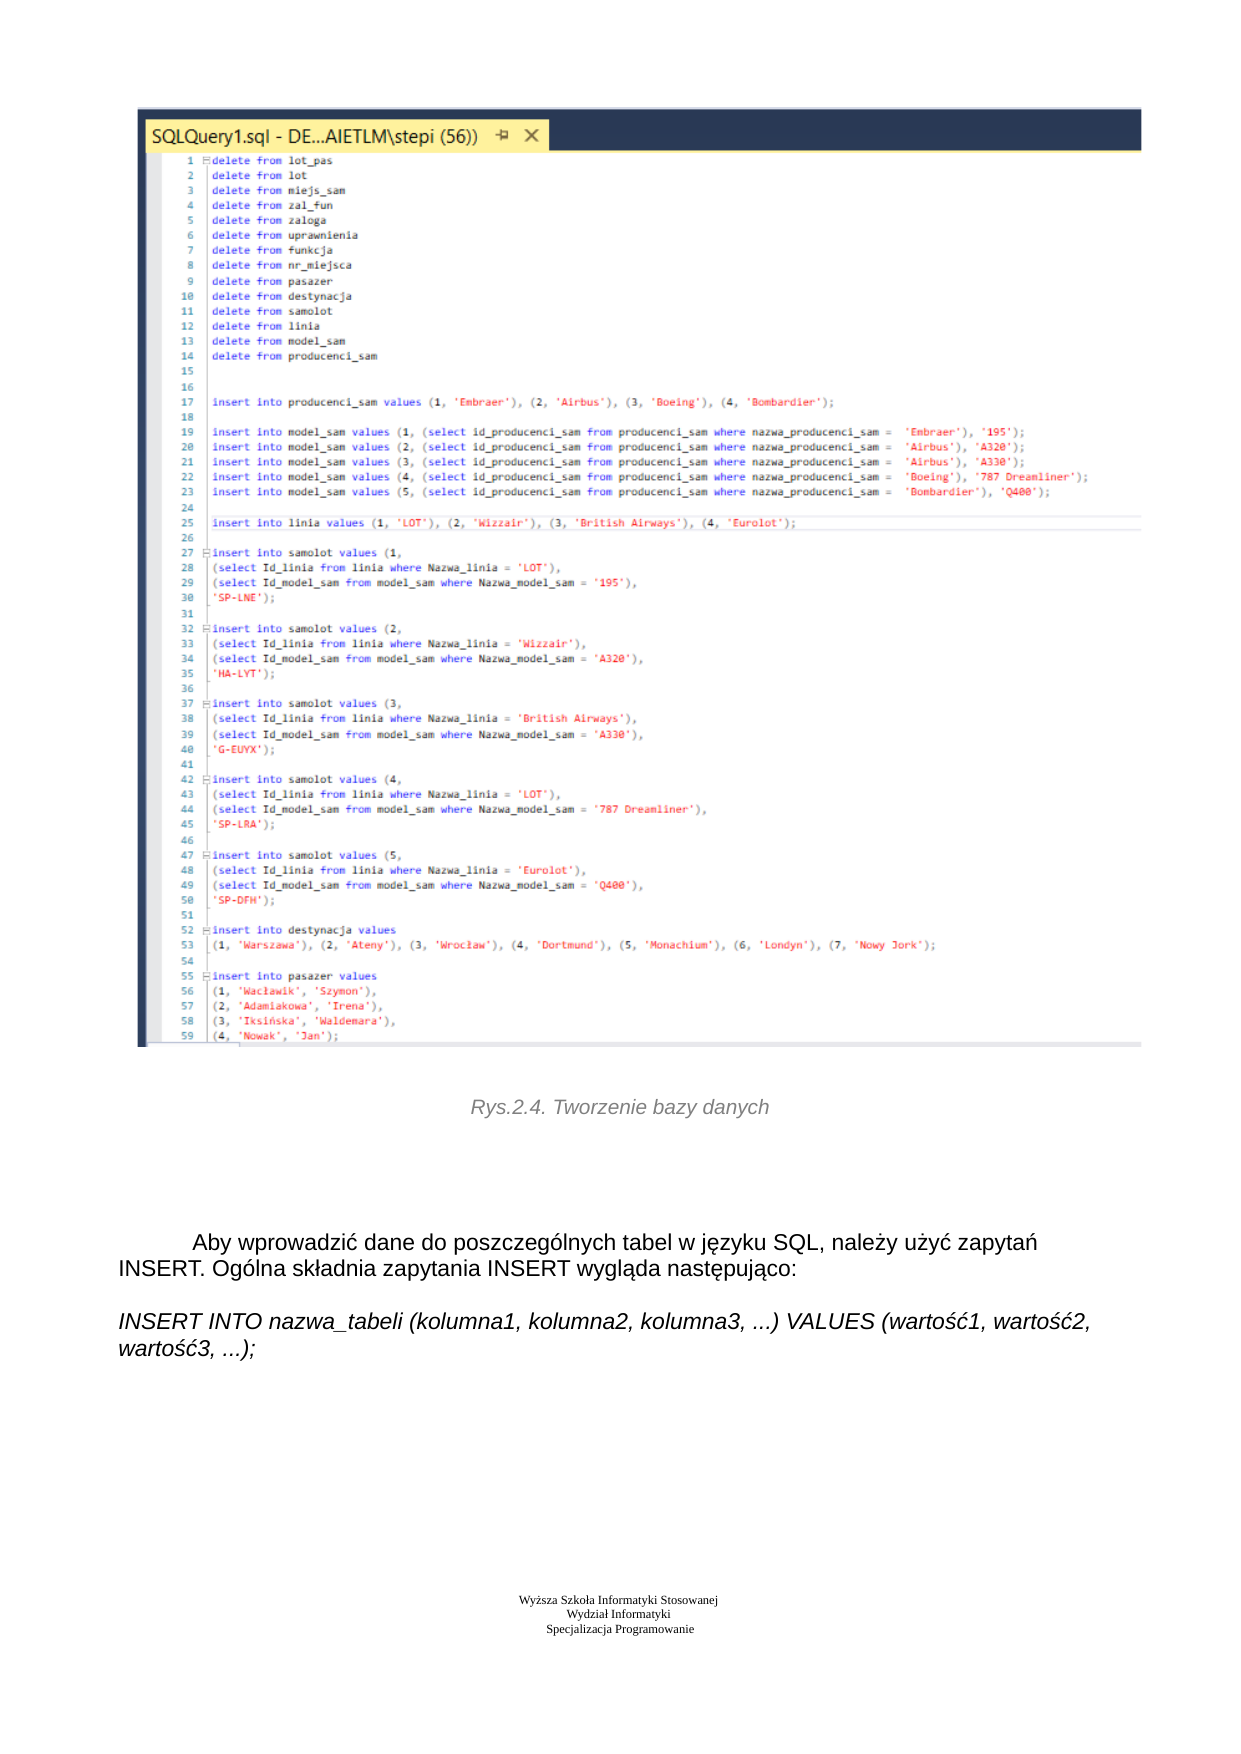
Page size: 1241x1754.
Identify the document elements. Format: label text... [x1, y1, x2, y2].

text Aby wprowadzić dane do poszczególnych tabel w języku SQL, należy użyć zapytań INSERT. Ogólna składnia zapytania INSERT wygląda następująco: [118, 1229, 1122, 1282]
text Rys.2.4. Tworzenie bazy danych [118, 1095, 1122, 1119]
text INSERT INTO nazwa_tabeli (kolumna1, kolumna2, kolumna3, ...) VALUES (wartość1, wartość2, wartość3, ...); [118, 1308, 1122, 1361]
picture [137, 107, 1142, 1047]
